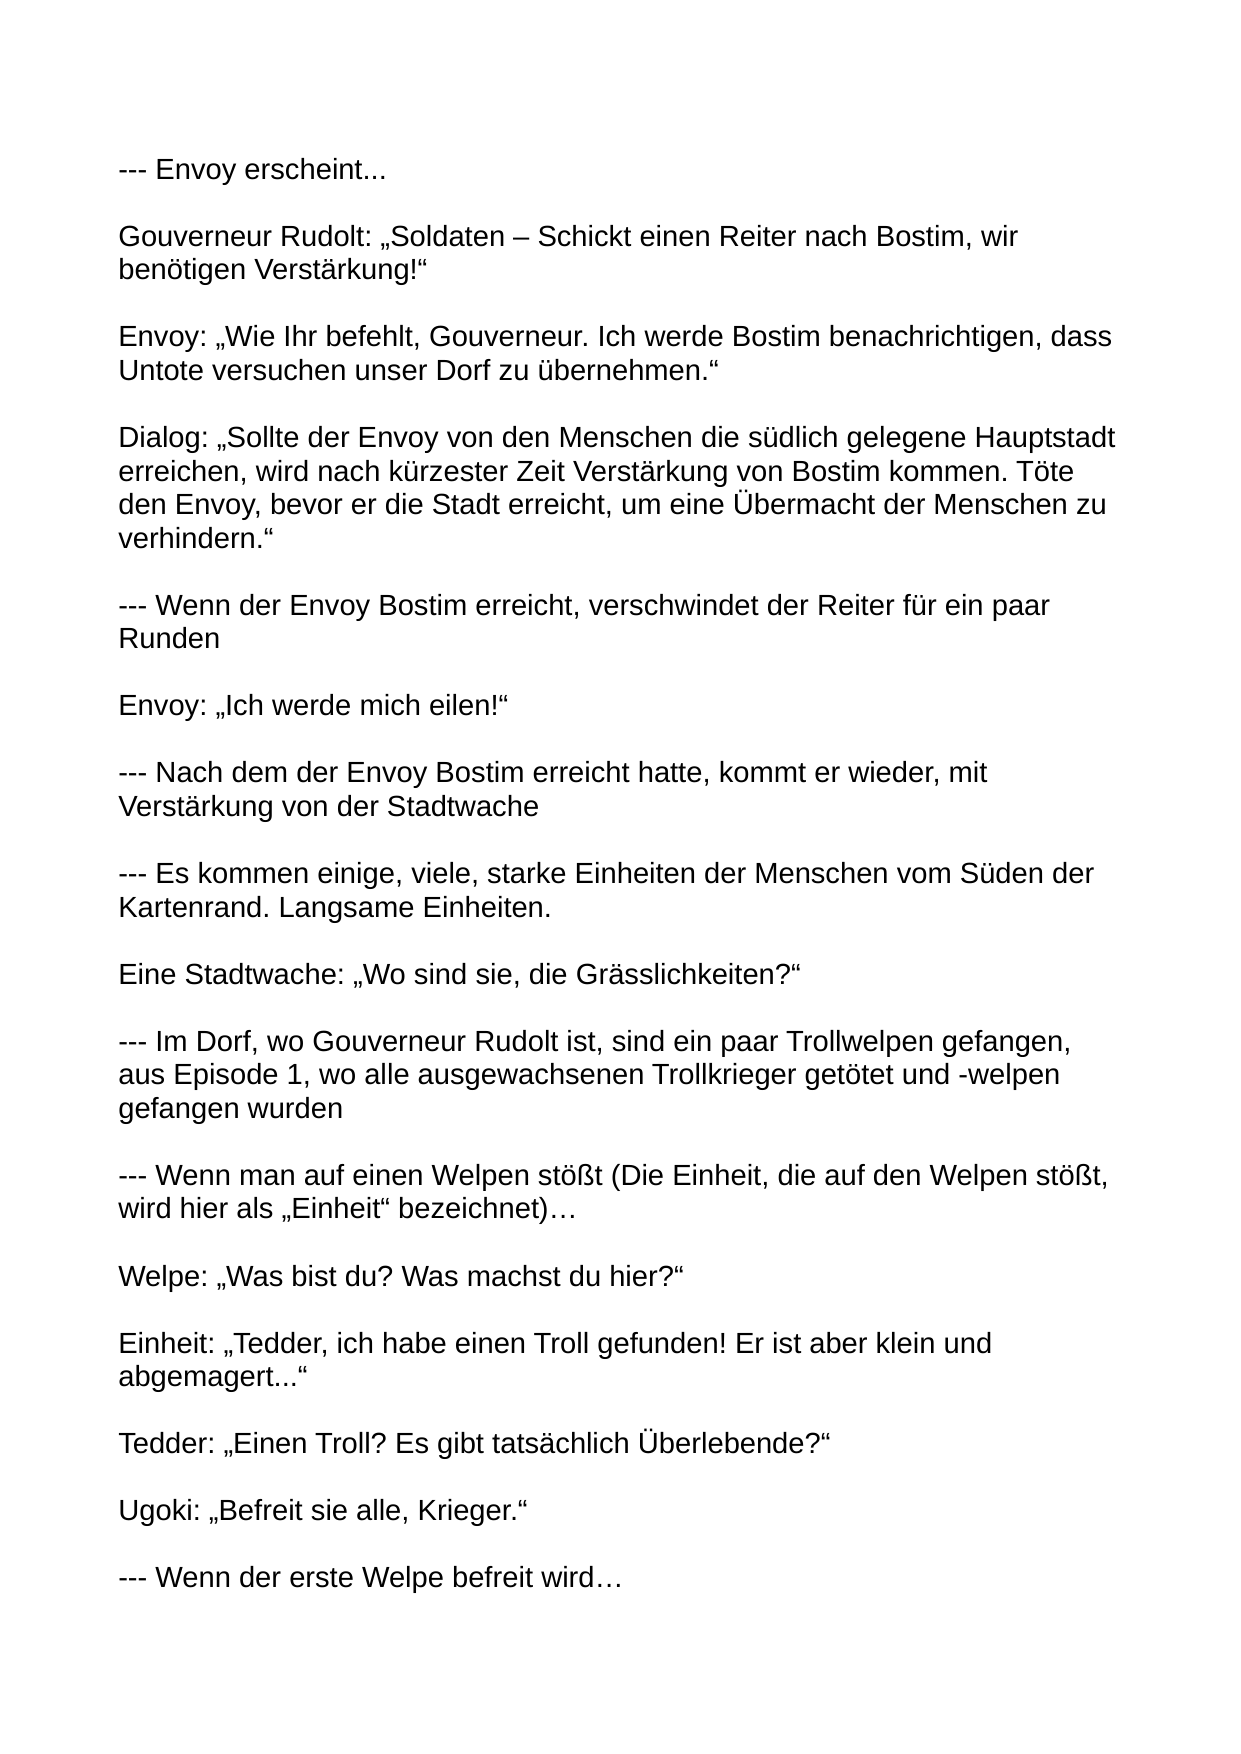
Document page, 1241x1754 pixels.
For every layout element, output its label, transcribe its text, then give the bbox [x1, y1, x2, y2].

text --- Nach dem der Envoy Bostim erreicht hatte, kommt er wieder, mit Verstärkung von der Stadtwache [118, 755, 1122, 822]
text Gouverneur Rudolt: „Soldaten – Schickt einen Reiter nach Bostim, wir benötigen Verstärkung!“ [118, 219, 1122, 286]
text --- Wenn der Envoy Bostim erreicht, verschwindet der Reiter für ein paar Runden [118, 588, 1122, 655]
text --- Im Dorf, wo Gouverneur Rudolt ist, sind ein paar Trollwelpen gefangen, aus Episode 1, wo alle ausgewachsenen Trollkrieger getötet und -welpen gefangen wurden [118, 1024, 1122, 1124]
text Dialog: „Sollte der Envoy von den Menschen die südlich gelegene Hauptstadt erreichen, wird nach kürzester Zeit Verstärkung von Bostim kommen. Töte den Envoy, bevor er die Stadt erreicht, um eine Übermacht der Menschen zu verhindern.“ [118, 420, 1122, 554]
text --- Wenn man auf einen Welpen stößt (Die Einheit, die auf den Welpen stößt, wird hier als „Einheit“ bezeichnet)… [118, 1158, 1122, 1225]
text --- Wenn der erste Welpe befreit wird… [118, 1560, 1122, 1594]
text Einheit: „Tedder, ich habe einen Troll gefunden! Er ist aber klein und abgemagert...“ [118, 1326, 1122, 1393]
text Envoy: „Ich werde mich eilen!“ [118, 688, 1122, 722]
text --- Envoy erscheint... [118, 152, 1122, 185]
text Tedder: „Einen Troll? Es gibt tatsächlich Überlebende?“ [118, 1426, 1122, 1460]
text --- Es kommen einige, viele, starke Einheiten der Menschen vom Süden der Kartenrand. Langsame Einheiten. [118, 856, 1122, 923]
text Welpe: „Was bist du? Was machst du hier?“ [118, 1258, 1122, 1292]
text Envoy: „Wie Ihr befehlt, Gouverneur. Ich werde Bostim benachrichtigen, dass Untote versuchen unser Dorf zu übernehmen.“ [118, 319, 1122, 386]
text Eine Stadtwache: „Wo sind sie, die Grässlichkeiten?“ [118, 957, 1122, 990]
text Ugoki: „Befreit sie alle, Krieger.“ [118, 1493, 1122, 1527]
